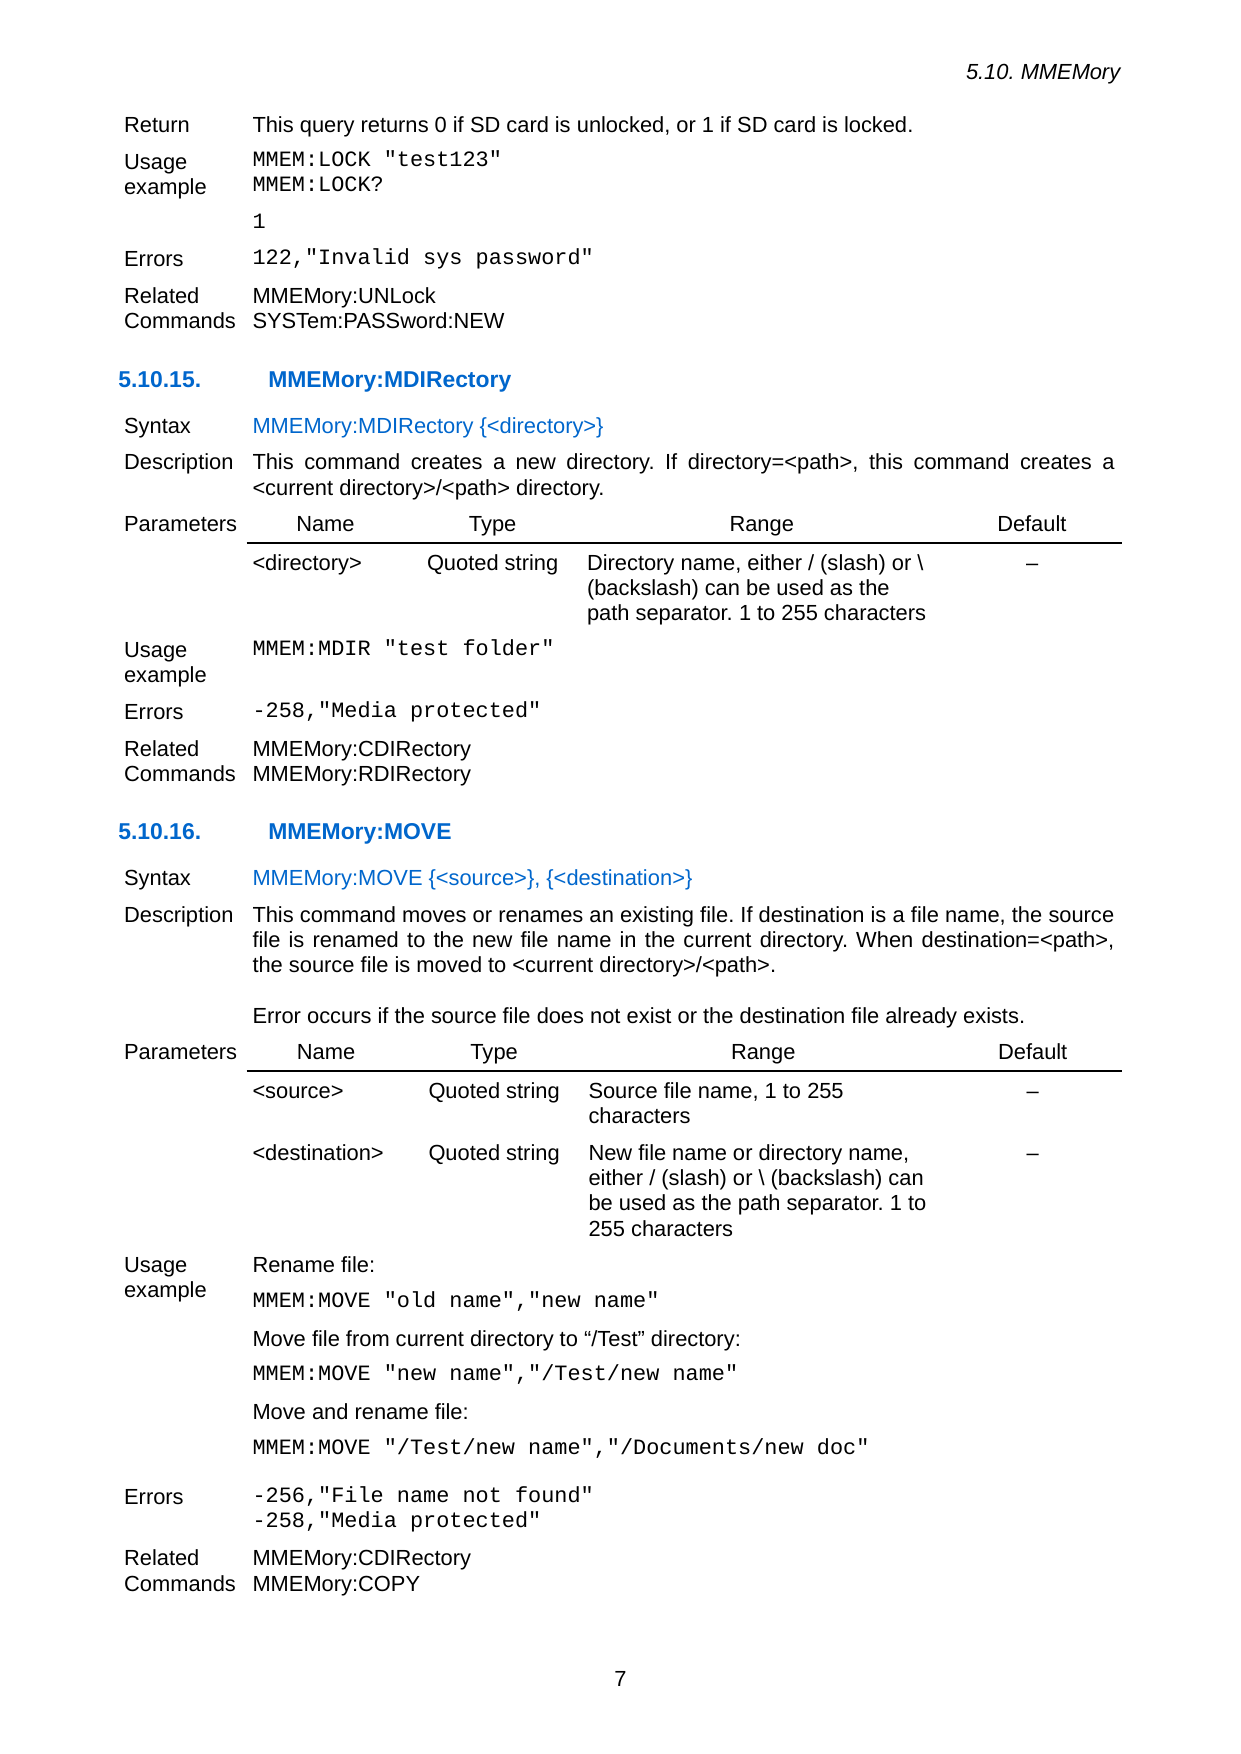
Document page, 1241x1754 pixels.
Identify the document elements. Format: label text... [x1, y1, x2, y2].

table_cell Quoted string [405, 1134, 583, 1246]
table_cell Range [583, 1034, 943, 1070]
table_header MMEMory:MOVE {<source>}, {<destination>} [247, 859, 1122, 896]
table_cell – [944, 1072, 1122, 1134]
table_cell Name [247, 1034, 405, 1070]
table_cell Errors [118, 1479, 247, 1539]
table_cell Description [118, 444, 247, 505]
table_cell MMEMory:UNLock SYSTem:PASSword:NEW [247, 277, 1122, 339]
table_cell Usage example [118, 631, 247, 693]
table_cell MMEM:MDIR "test folder" [247, 631, 1122, 693]
table_cell Description [118, 896, 247, 1033]
subtitle MMEMory:MDIRectory [118, 366, 1122, 392]
table_cell Errors [118, 693, 247, 730]
table_cell MMEM:LOCK "test123" MMEM:LOCK? 1 [247, 143, 1122, 241]
table_cell Related Commands [118, 1540, 247, 1601]
table_cell Rename file: MMEM:MOVE "old name","new name" Move file from current directory to “/Test” directory: MMEM:MOVE "new name","/Test/new name" Move and rename file: MMEM:MOVE "/Test/new name","/Documents/new doc" [247, 1246, 1122, 1478]
table_cell Errors [118, 241, 247, 277]
table_cell Parameters [118, 505, 247, 631]
table_cell <destination> [247, 1134, 405, 1246]
table_cell Quoted string [405, 1072, 583, 1134]
table_cell Default [944, 1034, 1122, 1070]
table_cell Source file name, 1 to 255 characters [583, 1072, 943, 1134]
table_cell MMEMory:CDIRectory MMEMory:COPY [247, 1540, 1122, 1601]
table_cell Return [118, 106, 247, 143]
table_header MMEMory:MDIRectory {<directory>} [247, 407, 1122, 443]
table_cell Usage example [118, 1246, 247, 1478]
table_cell Related Commands [118, 277, 247, 339]
table_cell <directory> [247, 544, 404, 631]
table_cell This command moves or renames an existing file. If destination is a file name, the source file is renamed to the new file name in the current directory. When destination=<path>, the source file is moved to <current directory>/<path>. Error occurs if the source file does not exist or the destination file already exists. [247, 896, 1122, 1033]
table_cell – [944, 1134, 1122, 1246]
table_header Syntax [118, 407, 247, 443]
table_cell Usage example [118, 143, 247, 241]
table_cell Directory name, either / (slash) or \ (backslash) can be used as the path separator. 1 to 255 characters [581, 544, 942, 631]
table_cell -256,"File name not found" -258,"Media protected" [247, 1479, 1122, 1539]
table_cell This command creates a new directory. If directory=<path>, this command creates a <current directory>/<path> directory. [247, 444, 1122, 505]
table_cell Parameters [118, 1034, 247, 1246]
table_cell This query returns 0 if SD card is unlocked, or 1 if SD card is locked. [247, 106, 1122, 143]
table_cell 122,"Invalid sys password" [247, 241, 1122, 277]
table_cell -258,"Media protected" [247, 693, 1122, 730]
table_cell Related Commands [118, 730, 247, 792]
table_cell – [942, 544, 1122, 631]
table_cell Name [247, 505, 404, 542]
table_cell Default [942, 505, 1122, 542]
table_cell MMEMory:CDIRectory MMEMory:RDIRectory [247, 730, 1122, 792]
table_cell Range [581, 505, 942, 542]
table_cell Quoted string [404, 544, 581, 631]
table_cell <source> [247, 1072, 405, 1134]
table_cell Type [405, 1034, 583, 1070]
table_header Syntax [118, 859, 247, 896]
subtitle MMEMory:MOVE [118, 818, 1122, 844]
table_cell New file name or directory name, either / (slash) or \ (backslash) can be used as the path separator. 1 to 255 characters [583, 1134, 943, 1246]
table_cell Type [404, 505, 581, 542]
